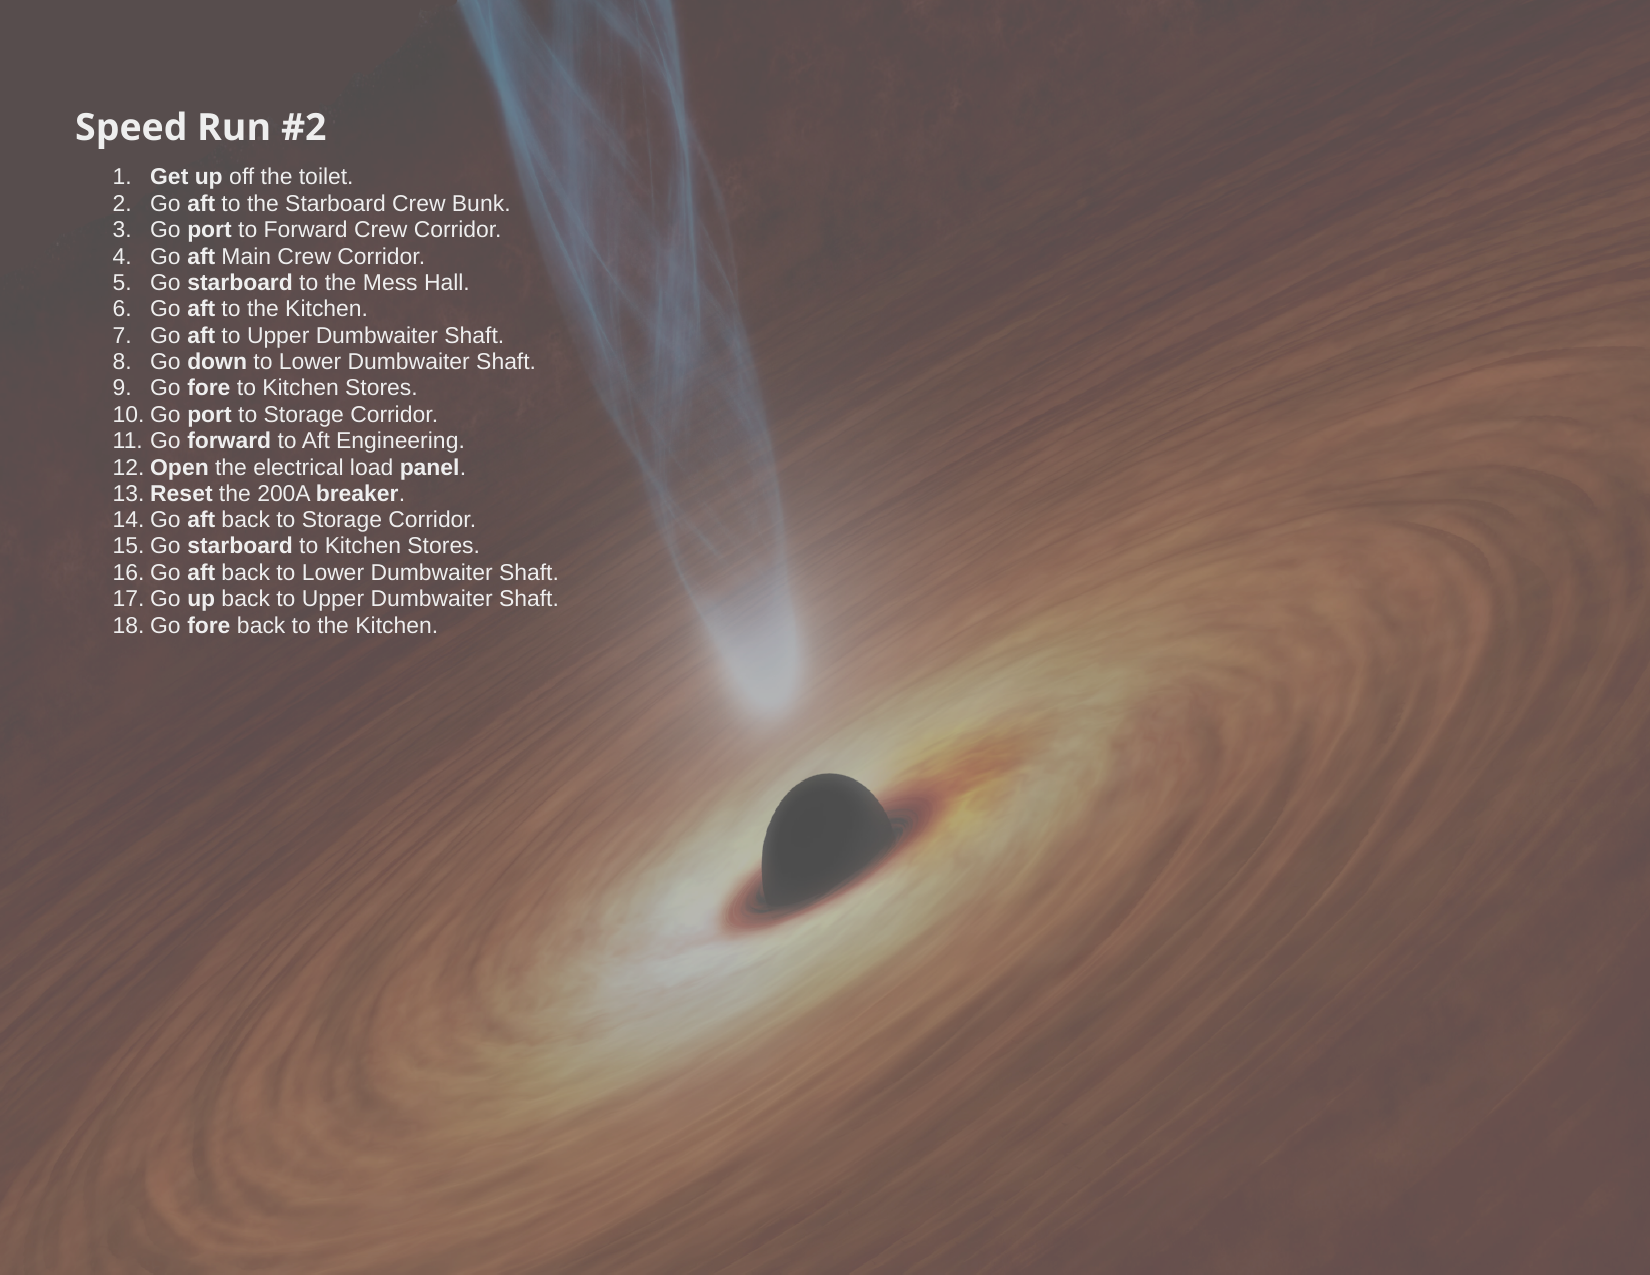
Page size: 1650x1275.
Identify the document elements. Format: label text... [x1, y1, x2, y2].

list Go up back to Upper Dumbwaiter Shaft. [112, 585, 1575, 612]
list Go forward to Aft Engineering. [112, 427, 1575, 453]
list Open the electrical load panel. [112, 453, 1575, 480]
list Go aft Main Crew Corridor. [112, 243, 1575, 269]
list Go aft to the Starboard Crew Bunk. [112, 190, 1575, 216]
list Go port to Storage Corridor. [112, 401, 1575, 427]
list Go down to Lower Dumbwaiter Shaft. [112, 348, 1575, 374]
list Go aft back to Storage Corridor. [112, 506, 1575, 532]
list Get up off the toilet. [112, 163, 1575, 190]
list Go starboard to the Mess Hall. [112, 269, 1575, 295]
list Go starboard to Kitchen Stores. [112, 532, 1575, 559]
subtitle Speed Run #2 [75, 100, 1575, 151]
list Go aft to the Kitchen. [112, 295, 1575, 322]
list Go port to Forward Crew Corridor. [112, 216, 1575, 243]
list Go fore to Kitchen Stores. [112, 374, 1575, 401]
list Go aft to Upper Dumbwaiter Shaft. [112, 322, 1575, 348]
list Go aft back to Lower Dumbwaiter Shaft. [112, 559, 1575, 585]
list Reset the 200A breaker. [112, 480, 1575, 506]
list Go fore back to the Kitchen. [112, 612, 1575, 638]
